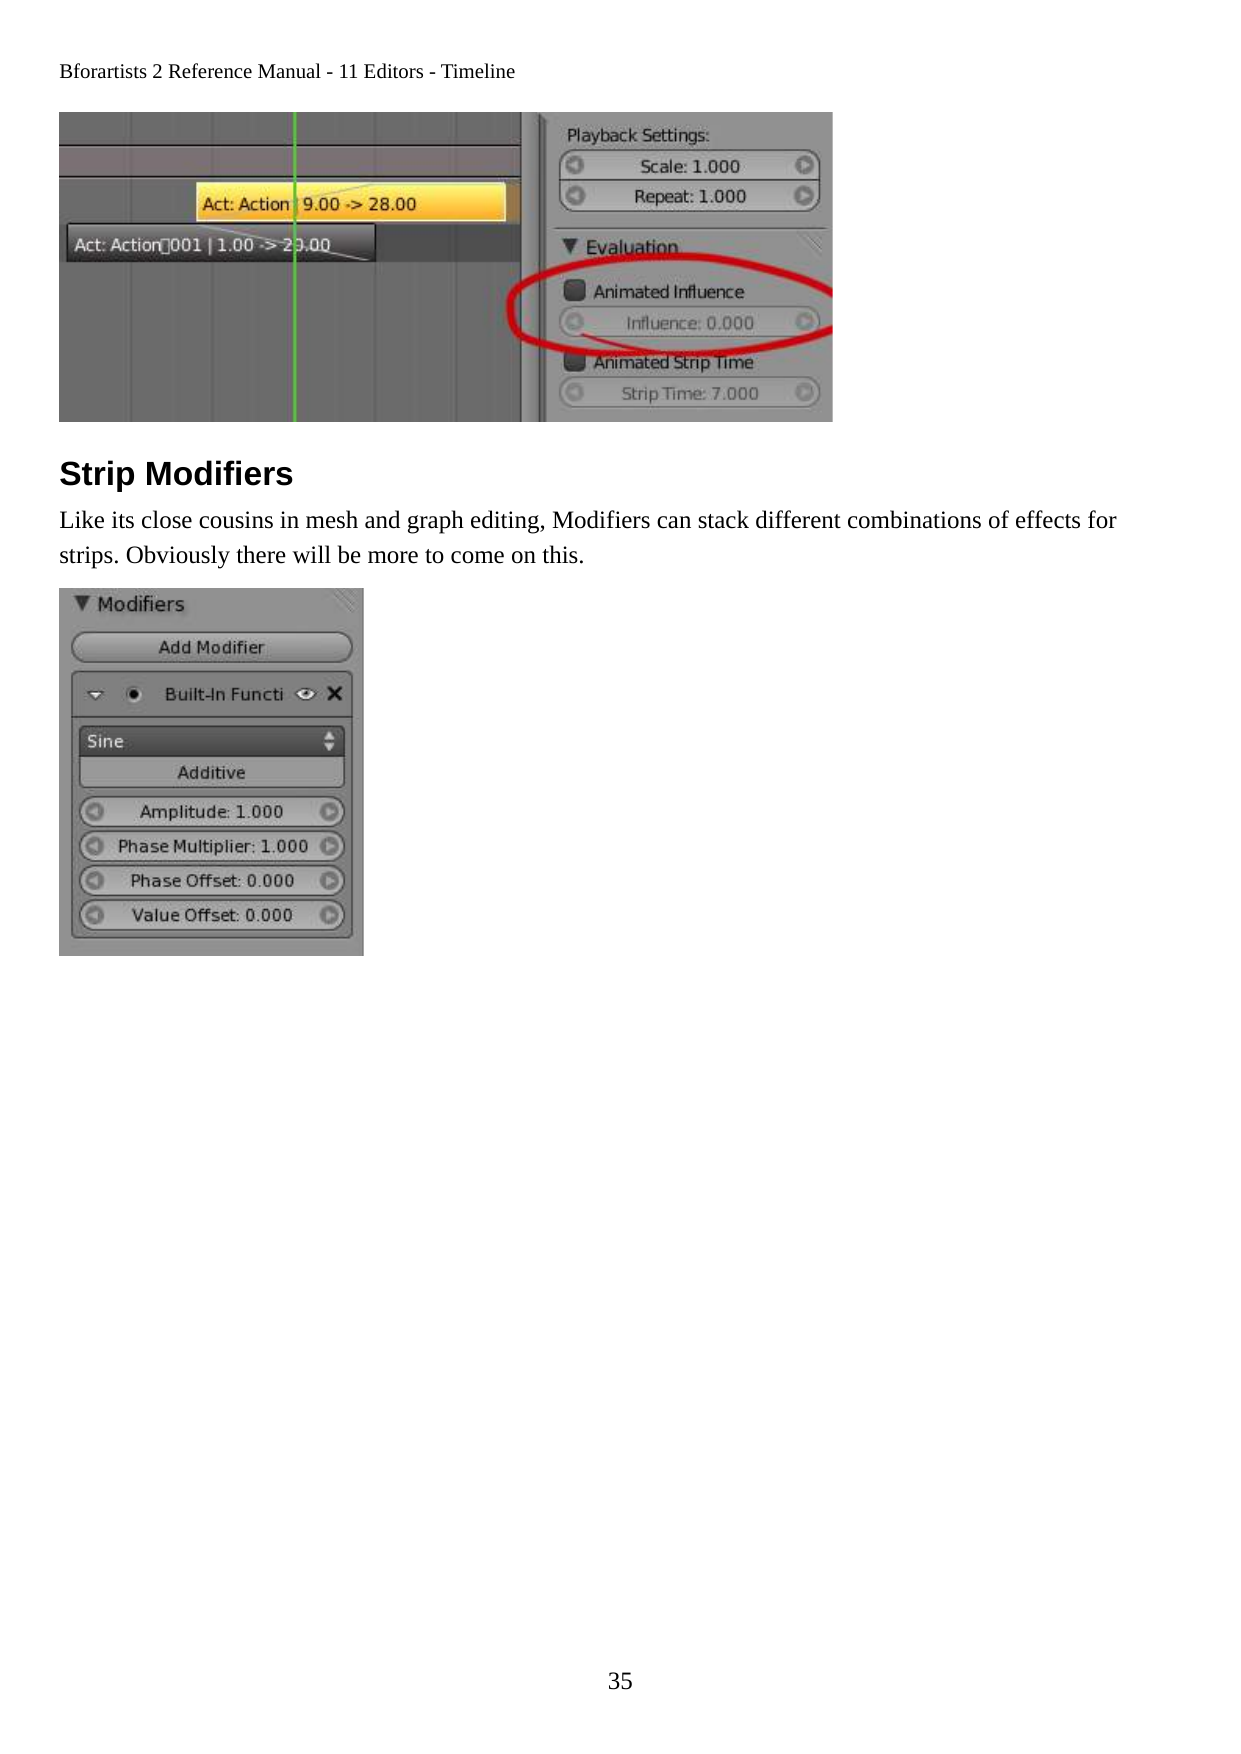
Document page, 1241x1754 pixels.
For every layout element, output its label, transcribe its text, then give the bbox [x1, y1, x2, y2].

picture [59, 588, 364, 956]
text Like its close cousins in mesh and graph editing, Modifiers can stack different combinations of effects for strips. Obviously there will be more to come on this. [59, 505, 1181, 568]
picture [59, 112, 833, 422]
subtitle Strip Modifiers [59, 454, 1181, 493]
